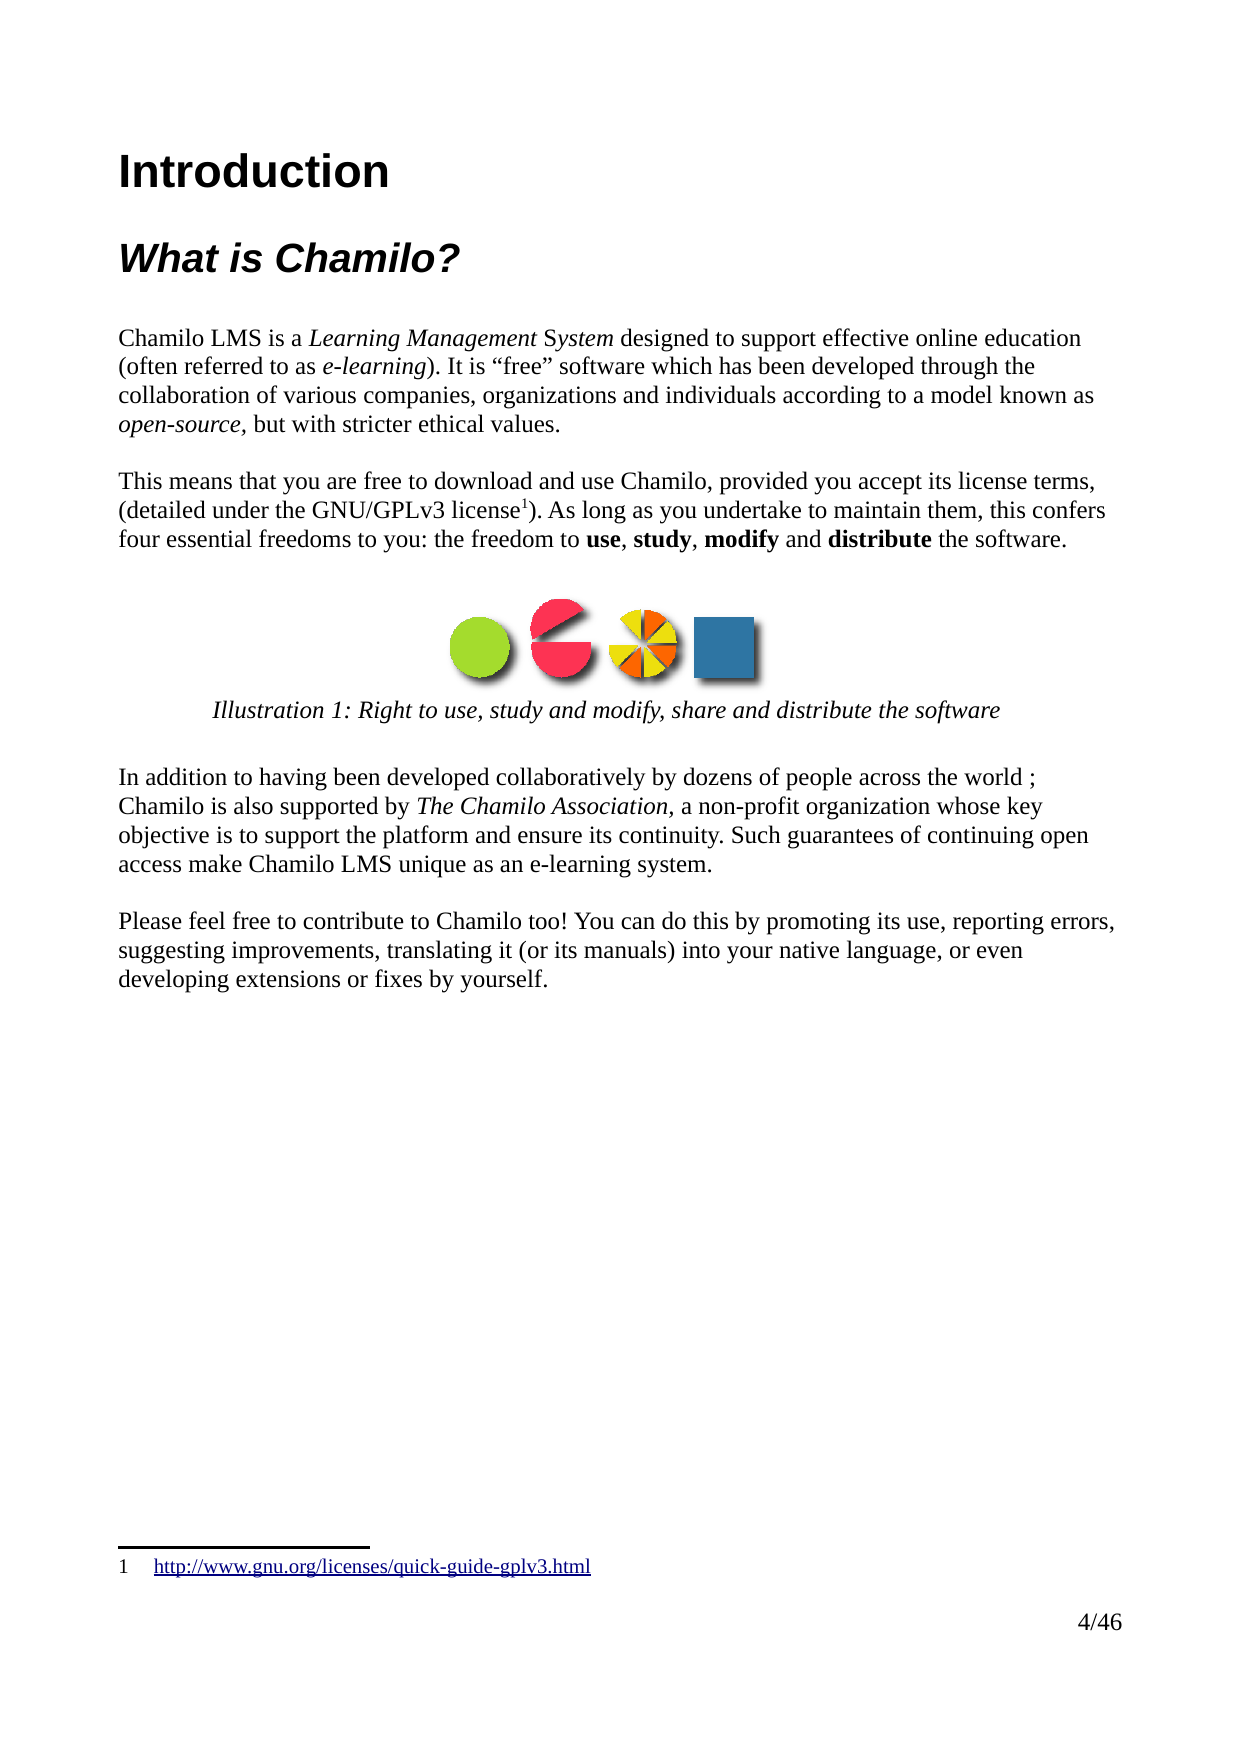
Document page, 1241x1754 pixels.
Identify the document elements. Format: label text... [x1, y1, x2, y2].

text This means that you are free to download and use Chamilo, provided you accept its license terms, (detailed under the GNU/GPLv3 license). As long as you undertake to maintain them, this confers four essential freedoms to you: the freedom to use, study, modify and distribute the software. [118, 466, 1122, 553]
text Illustration 1: Right to use, study and modify, share and distribute the software [212, 594, 1028, 723]
text Chamilo LMS is a Learning Management System designed to support effective online education (often referred to as e-learning). It is “free” software which has been developed through the collaboration of various companies, organizations and individuals according to a model known as open-source, but with stricter ethical values. [118, 323, 1122, 438]
picture [444, 593, 771, 695]
text Please feel free to contribute to Chamilo too! You can do this by promoting its use, reporting errors, suggesting improvements, translating it (or its manuals) into your native language, or even developing extensions or fixes by yourself. [118, 906, 1122, 992]
text In addition to having been developed collaboratively by dozens of people across the world ; Chamilo is also supported by The Chamilo Association, a non-profit organization whose key objective is to support the platform and ensure its continuity. Such guarantees of continuing open access make Chamilo LMS unique as an e-learning system. [118, 762, 1122, 877]
subtitle What is Chamilo? [118, 234, 1122, 281]
subtitle Introduction [118, 143, 1122, 197]
text http://www.gnu.org/licenses/quick-guide-gplv3.html [118, 1553, 1122, 1578]
